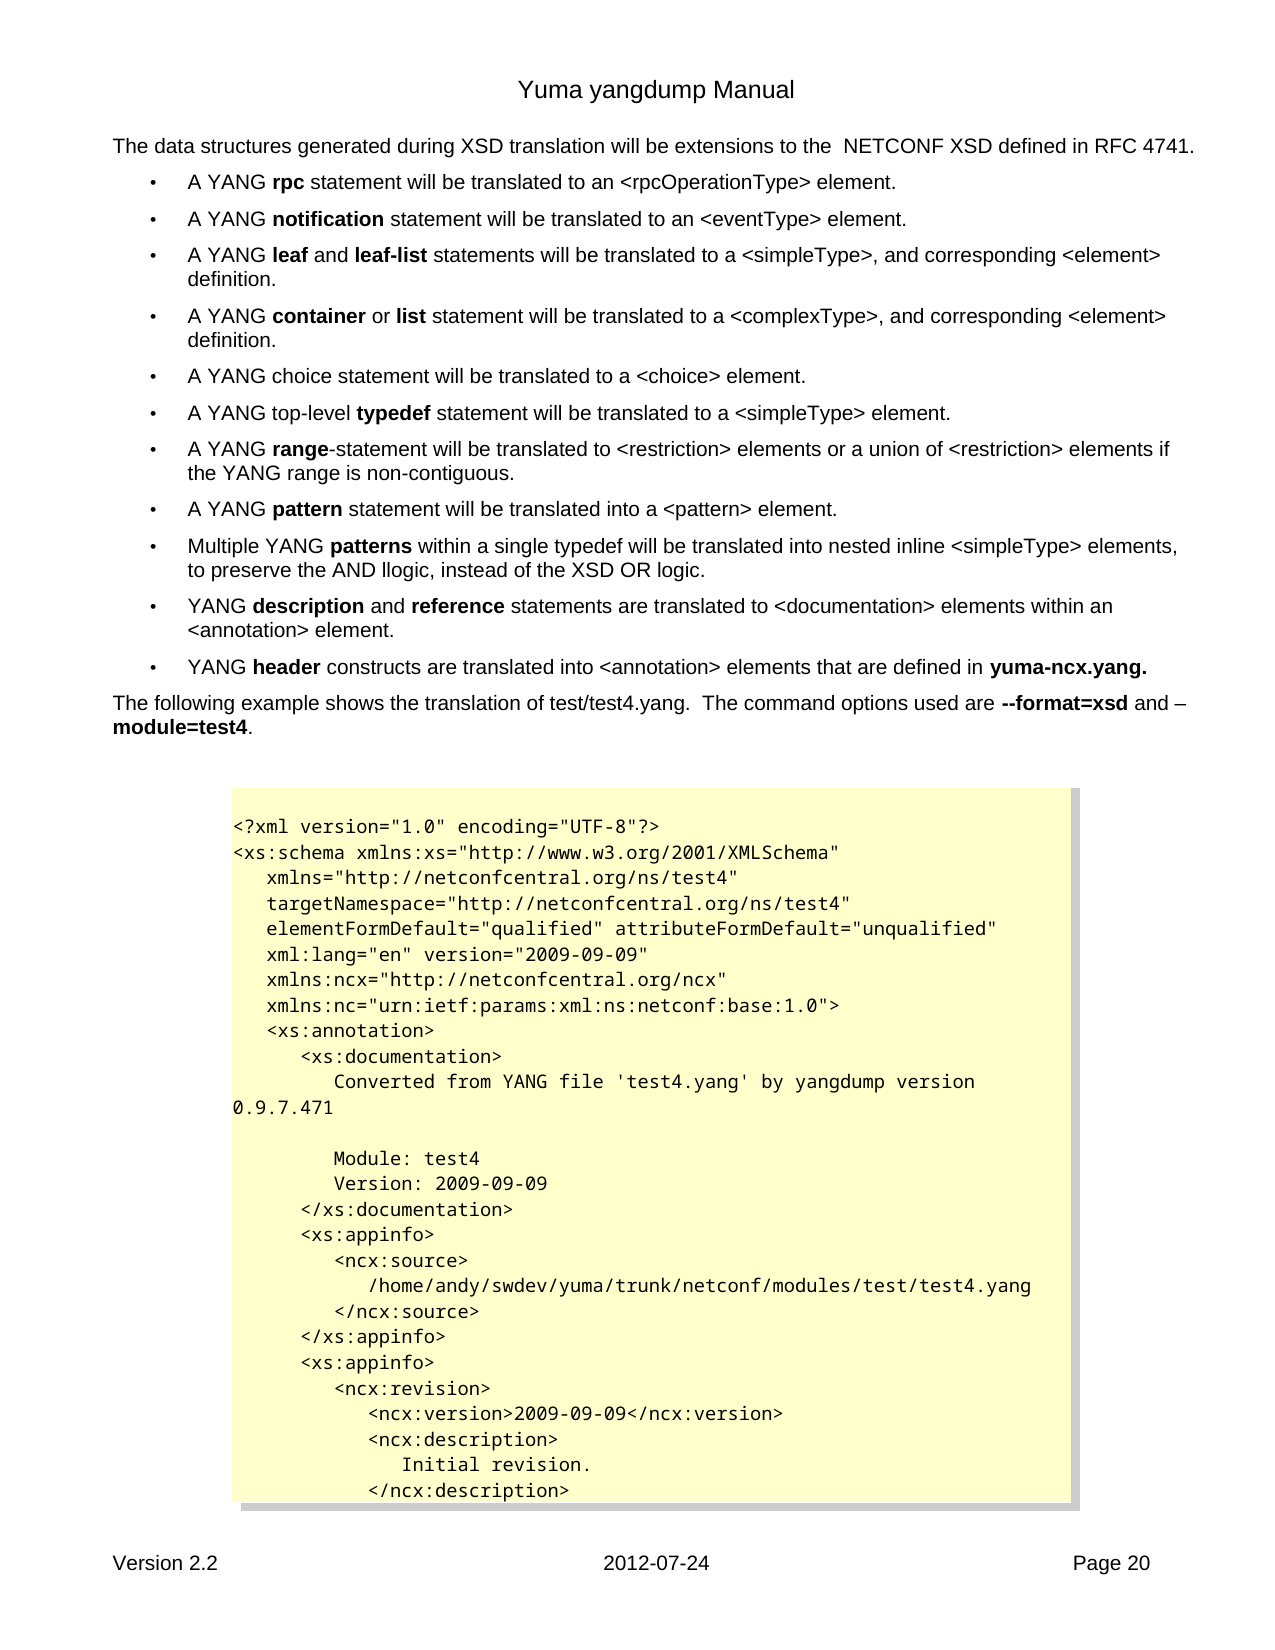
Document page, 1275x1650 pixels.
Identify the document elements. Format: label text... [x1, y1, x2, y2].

text <ncx:source> [232, 1247, 1071, 1273]
text </ncx:description> [232, 1477, 1071, 1502]
text <xs:documentation> [232, 1043, 1071, 1069]
list YANG header constructs are translated into <annotation> elements that are defined in yuma-ncx.yang. [150, 654, 1200, 678]
text /home/andy/swdev/yuma/trunk/netconf/modules/test/test4.yang [232, 1273, 1071, 1298]
text Module: test4 [232, 1145, 1071, 1171]
text </xs:documentation> [232, 1196, 1071, 1222]
text </ncx:source> [232, 1298, 1071, 1324]
text xml:lang="en" version="2009-09-09" [232, 941, 1071, 967]
text <ncx:description> [232, 1426, 1071, 1451]
text <ncx:version>2009-09-09</ncx:version> [232, 1400, 1071, 1426]
text </xs:appinfo> [232, 1324, 1071, 1349]
text Initial revision. [232, 1451, 1071, 1477]
text The data structures generated during XSD translation will be extensions to the NETCONF XSD defined in RFC 4741. [112, 134, 1200, 158]
text xmlns="http://netconfcentral.org/ns/test4" [232, 864, 1071, 890]
list A YANG container or list statement will be translated to a <complexType>, and corresponding <element> definition. [150, 303, 1200, 351]
list A YANG notification statement will be translated to an <eventType> element. [150, 207, 1200, 231]
text Converted from YANG file 'test4.yang' by yangdump version 0.9.7.471 [232, 1069, 1071, 1120]
list A YANG pattern statement will be translated into a <pattern> element. [150, 497, 1200, 521]
text xmlns:nc="urn:ietf:params:xml:ns:netconf:base:1.0"> [232, 992, 1071, 1018]
list A YANG range-statement will be translated to <restriction> elements or a union of <restriction> elements if the YANG range is non-contiguous. [150, 437, 1200, 485]
list A YANG choice statement will be translated to a <choice> element. [150, 364, 1200, 388]
text elementFormDefault="qualified" attributeFormDefault="unqualified" [232, 916, 1071, 941]
list Multiple YANG patterns within a single typedef will be translated into nested inline <simpleType> elements, to preserve the AND llogic, instead of the XSD OR logic. [150, 534, 1200, 582]
text <xs:annotation> [232, 1018, 1071, 1043]
list YANG description and reference statements are translated to <documentation> elements within an <annotation> element. [150, 594, 1200, 642]
text <?xml version="1.0" encoding="UTF-8"?> [232, 813, 1071, 839]
text Version: 2009-09-09 [232, 1171, 1071, 1196]
text xmlns:ncx="http://netconfcentral.org/ncx" [232, 967, 1071, 992]
text <xs:appinfo> [232, 1222, 1071, 1247]
text <xs:schema xmlns:xs="http://www.w3.org/2001/XMLSchema" [232, 839, 1071, 864]
list A YANG top-level typedef statement will be translated to a <simpleType> element. [150, 400, 1200, 424]
list A YANG rpc statement will be translated to an <rpcOperationType> element. [150, 170, 1200, 194]
text <ncx:revision> [232, 1375, 1071, 1400]
text The following example shows the translation of test/test4.yang. The command options used are --format=xsd and –module=test4. [112, 691, 1200, 739]
text targetNamespace="http://netconfcentral.org/ns/test4" [232, 890, 1071, 916]
list A YANG leaf and leaf-list statements will be translated to a <simpleType>, and corresponding <element> definition. [150, 243, 1200, 291]
text <xs:appinfo> [232, 1349, 1071, 1375]
